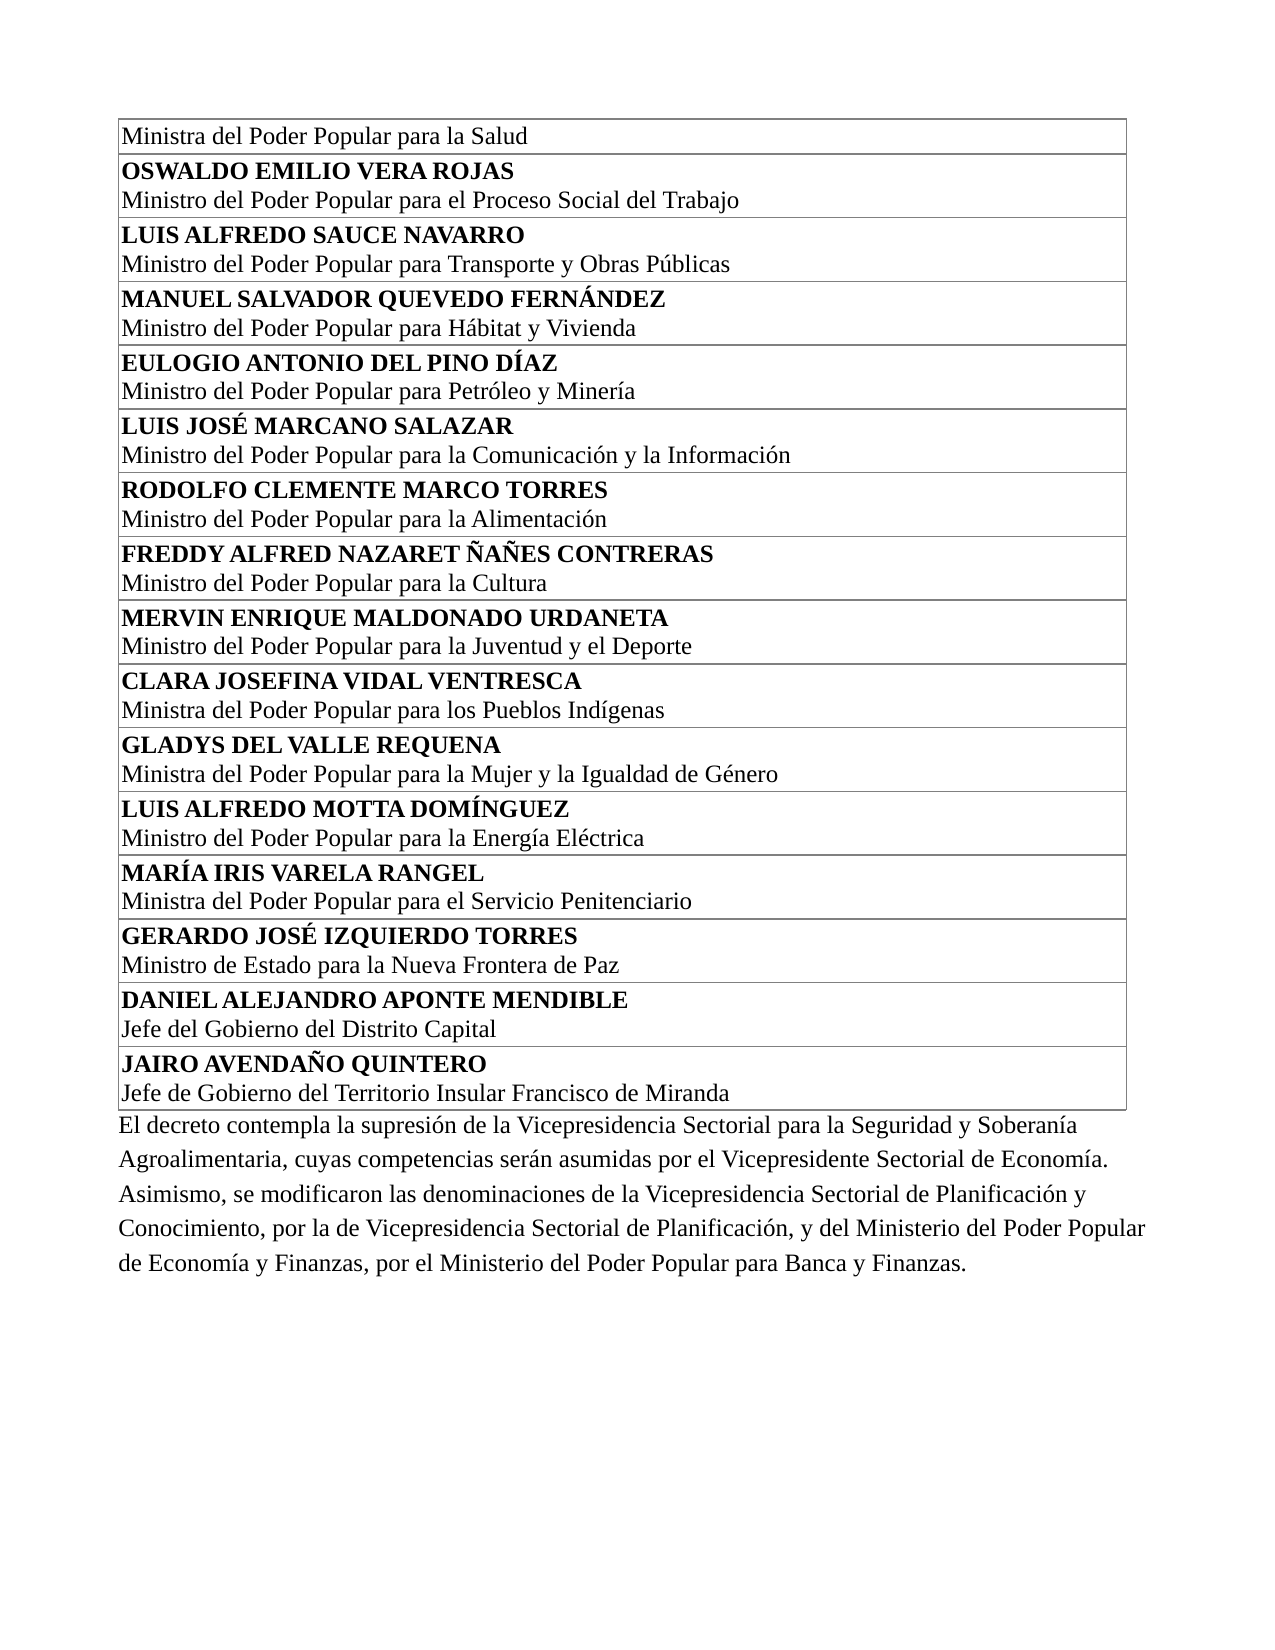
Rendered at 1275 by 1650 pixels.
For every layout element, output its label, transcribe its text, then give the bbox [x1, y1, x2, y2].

table_cell RODOLFO CLEMENTE MARCO TORRES Ministro del Poder Popular para la Alimentación [119, 473, 1126, 536]
text El decreto contempla la supresión de la Vicepresidencia Sectorial para la Seguridad y Soberanía Agroalimentaria, cuyas competencias serán asumidas por el Vicepresidente Sectorial de Economía. Asimismo, se modificaron las denominaciones de la Vicepresidencia Sectorial de Planificación y Conocimiento, por la de Vicepresidencia Sectorial de Planificación, y del Ministerio del Poder Popular de Economía y Finanzas, por el Ministerio del Poder Popular para Banca y Finanzas. [118, 1110, 1157, 1276]
table_cell CLARA JOSEFINA VIDAL VENTRESCA Ministra del Poder Popular para los Pueblos Indígenas [119, 665, 1126, 727]
table_cell MERVIN ENRIQUE MALDONADO URDANETA Ministro del Poder Popular para la Juventud y el Deporte [119, 601, 1126, 663]
table_cell EULOGIO ANTONIO DEL PINO DÍAZ Ministro del Poder Popular para Petróleo y Minería [119, 346, 1126, 408]
table_cell LUIS ALFREDO SAUCE NAVARRO Ministro del Poder Popular para Transporte y Obras Públicas [119, 218, 1126, 281]
table_cell OSWALDO EMILIO VERA ROJAS Ministro del Poder Popular para el Proceso Social del Trabajo [119, 155, 1126, 217]
table_cell MANUEL SALVADOR QUEVEDO FERNÁNDEZ Ministro del Poder Popular para Hábitat y Vivienda [119, 282, 1126, 344]
table_cell MARÍA IRIS VARELA RANGEL Ministra del Poder Popular para el Servicio Penitenciario [119, 856, 1126, 918]
table_cell GERARDO JOSÉ IZQUIERDO TORRES Ministro de Estado para la Nueva Frontera de Paz [119, 920, 1126, 982]
table_cell GLADYS DEL VALLE REQUENA Ministra del Poder Popular para la Mujer y la Igualdad de Género [119, 728, 1126, 791]
table_cell Ministra del Poder Popular para la Salud [119, 120, 1126, 153]
table_cell LUIS JOSÉ MARCANO SALAZAR Ministro del Poder Popular para la Comunicación y la Información [119, 410, 1126, 472]
table_cell DANIEL ALEJANDRO APONTE MENDIBLE Jefe del Gobierno del Distrito Capital [119, 983, 1126, 1046]
table_cell FREDDY ALFRED NAZARET ÑAÑES CONTRERAS Ministro del Poder Popular para la Cultura [119, 537, 1126, 599]
table_cell LUIS ALFREDO MOTTA DOMÍNGUEZ Ministro del Poder Popular para la Energía Eléctrica [119, 792, 1126, 854]
table_cell JAIRO AVENDAÑO QUINTERO Jefe de Gobierno del Territorio Insular Francisco de Miranda [119, 1047, 1126, 1109]
